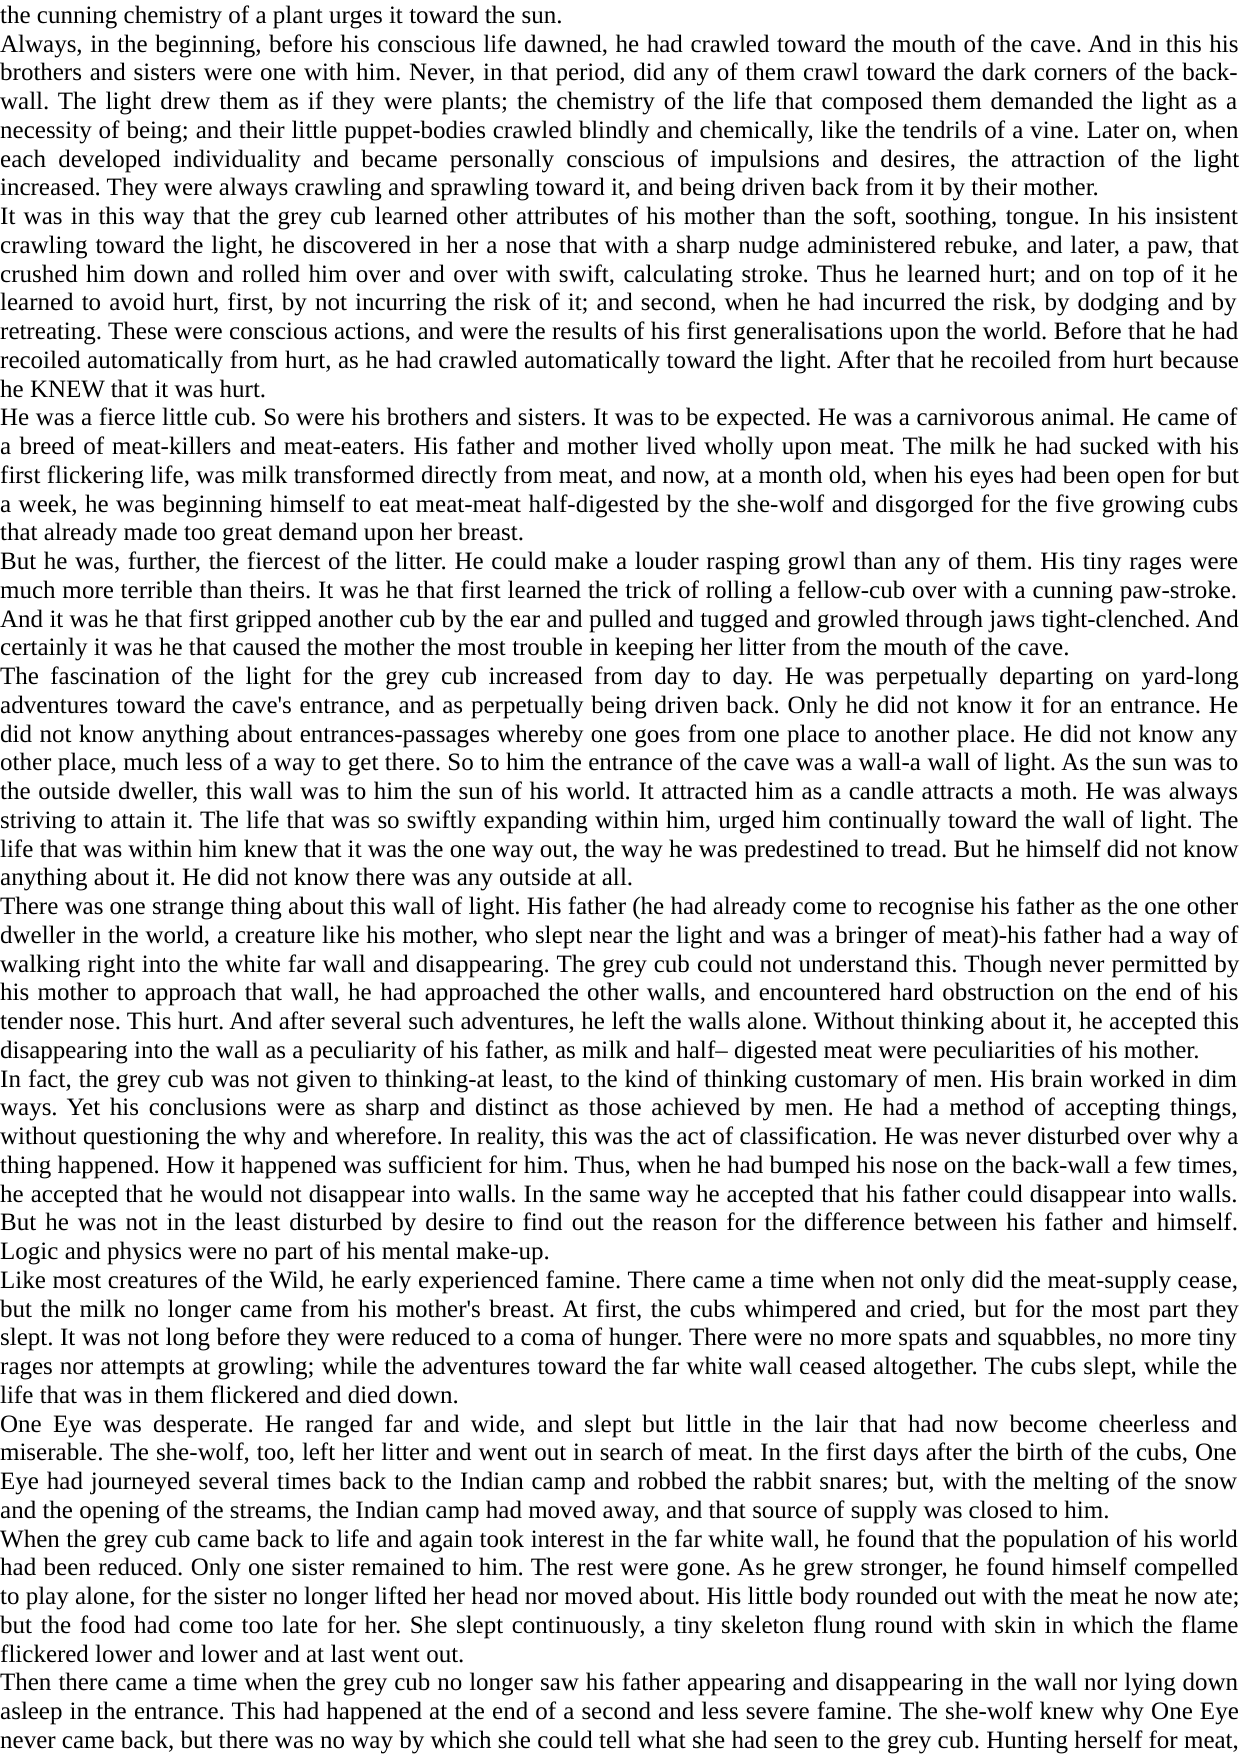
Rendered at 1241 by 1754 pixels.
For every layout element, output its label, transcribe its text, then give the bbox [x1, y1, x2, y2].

text Then there came a time when the grey cub no longer saw his father appearing and disappearing in the wall nor lying down asleep in the entrance. This had happened at the end of a second and less severe famine. The she-wolf knew why One Eye never came back, but there was no way by which she could tell what she had seen to the grey cub. Hunting herself for meat, [0, 1667, 1240, 1754]
text In fact, the grey cub was not given to thinking-at least, to the kind of thinking customary of men. His brain worked in dim ways. Yet his conclusions were as sharp and distinct as those achieved by men. He had a method of accepting things, without questioning the why and wherefore. In reality, this was the act of classification. He was never disturbed over why a thing happened. How it happened was sufficient for him. Thus, when he had bumped his nose on the back-wall a few times, he accepted that he would not disappear into walls. In the same way he accepted that his father could disappear into walls. But he was not in the least disturbed by desire to find out the reason for the difference between his father and himself. Logic and physics were no part of his mental make-up. [0, 1064, 1240, 1265]
text But he was, further, the fiercest of the litter. He could make a louder rasping growl than any of them. His tiny rages were much more terrible than theirs. It was he that first learned the trick of rolling a fellow-cub over with a cunning paw-stroke. And it was he that first gripped another cub by the ear and pulled and tugged and growled through jaws tight-clenched. And certainly it was he that caused the mother the most trouble in keeping her litter from the mouth of the cave. [0, 546, 1240, 661]
text There was one strange thing about this wall of light. His father (he had already come to recognise his father as the one other dweller in the world, a creature like his mother, who slept near the light and was a bringer of meat)-his father had a way of walking right into the white far wall and disappearing. The grey cub could not understand this. Though never permitted by his mother to approach that wall, he had approached the other walls, and encountered hard obstruction on the end of his tender nose. This hurt. And after several such adventures, he left the walls alone. Without thinking about it, he accepted this disappearing into the wall as a peculiarity of his father, as milk and half– digested meat were peculiarities of his mother. [0, 891, 1240, 1064]
text One Eye was desperate. He ranged far and wide, and slept but little in the lair that had now become cheerless and miserable. The she-wolf, too, left her litter and went out in search of meat. In the first days after the birth of the cubs, One Eye had journeyed several times back to the Indian camp and robbed the rabbit snares; but, with the melting of the snow and the opening of the streams, the Indian camp had moved away, and that source of supply was closed to him. [0, 1409, 1240, 1524]
text Always, in the beginning, before his conscious life dawned, he had crawled toward the mouth of the cave. And in this his brothers and sisters were one with him. Never, in that period, did any of them crawl toward the dark corners of the back-wall. The light drew them as if they were plants; the chemistry of the life that composed them demanded the light as a necessity of being; and their little puppet-bodies crawled blindly and chemically, like the tendrils of a vine. Later on, when each developed individuality and became personally conscious of impulsions and desires, the attraction of the light increased. They were always crawling and sprawling toward it, and being driven back from it by their mother. [0, 29, 1240, 201]
text He was a fierce little cub. So were his brothers and sisters. It was to be expected. He was a carnivorous animal. He came of a breed of meat-killers and meat-eaters. His father and mother lived wholly upon meat. The milk he had sucked with his first flickering life, was milk transformed directly from meat, and now, at a month old, when his eyes had been open for but a week, he was beginning himself to eat meat-meat half-digested by the she-wolf and disgorged for the five growing cubs that already made too great demand upon her breast. [0, 402, 1240, 546]
text When the grey cub came back to life and again took interest in the far white wall, he found that the population of his world had been reduced. Only one sister remained to him. The rest were gone. As he grew stronger, he found himself compelled to play alone, for the sister no longer lifted her head nor moved about. His little body rounded out with the meat he now ate; but the food had come too late for her. She slept continuously, a tiny skeleton flung round with skin in which the flame flickered lower and lower and at last went out. [0, 1524, 1240, 1667]
text It was in this way that the grey cub learned other attributes of his mother than the soft, soothing, tongue. In his insistent crawling toward the light, he discovered in her a nose that with a sharp nudge administered rebuke, and later, a paw, that crushed him down and rolled him over and over with swift, calculating stroke. Thus he learned hurt; and on top of it he learned to avoid hurt, first, by not incurring the risk of it; and second, when he had incurred the risk, by dodging and by retreating. These were conscious actions, and were the results of his first generalisations upon the world. Before that he had recoiled automatically from hurt, as he had crawled automatically toward the light. After that he recoiled from hurt because he KNEW that it was hurt. [0, 201, 1240, 402]
text the cunning chemistry of a plant urges it toward the sun. [0, 0, 1240, 29]
text The fascination of the light for the grey cub increased from day to day. He was perpetually departing on yard-long adventures toward the cave's entrance, and as perpetually being driven back. Only he did not know it for an entrance. He did not know anything about entrances-passages whereby one goes from one place to another place. He did not know any other place, much less of a way to get there. So to him the entrance of the cave was a wall-a wall of light. As the sun was to the outside dweller, this wall was to him the sun of his world. It attracted him as a candle attracts a moth. He was always striving to attain it. The life that was so swiftly expanding within him, urged him continually toward the wall of light. The life that was within him knew that it was the one way out, the way he was predestined to tread. But he himself did not know anything about it. He did not know there was any outside at all. [0, 661, 1240, 891]
text Like most creatures of the Wild, he early experienced famine. There came a time when not only did the meat-supply cease, but the milk no longer came from his mother's breast. At first, the cubs whimpered and cried, but for the most part they slept. It was not long before they were reduced to a coma of hunger. There were no more spats and squabbles, no more tiny rages nor attempts at growling; while the adventures toward the far white wall ceased altogether. The cubs slept, while the life that was in them flickered and died down. [0, 1265, 1240, 1409]
